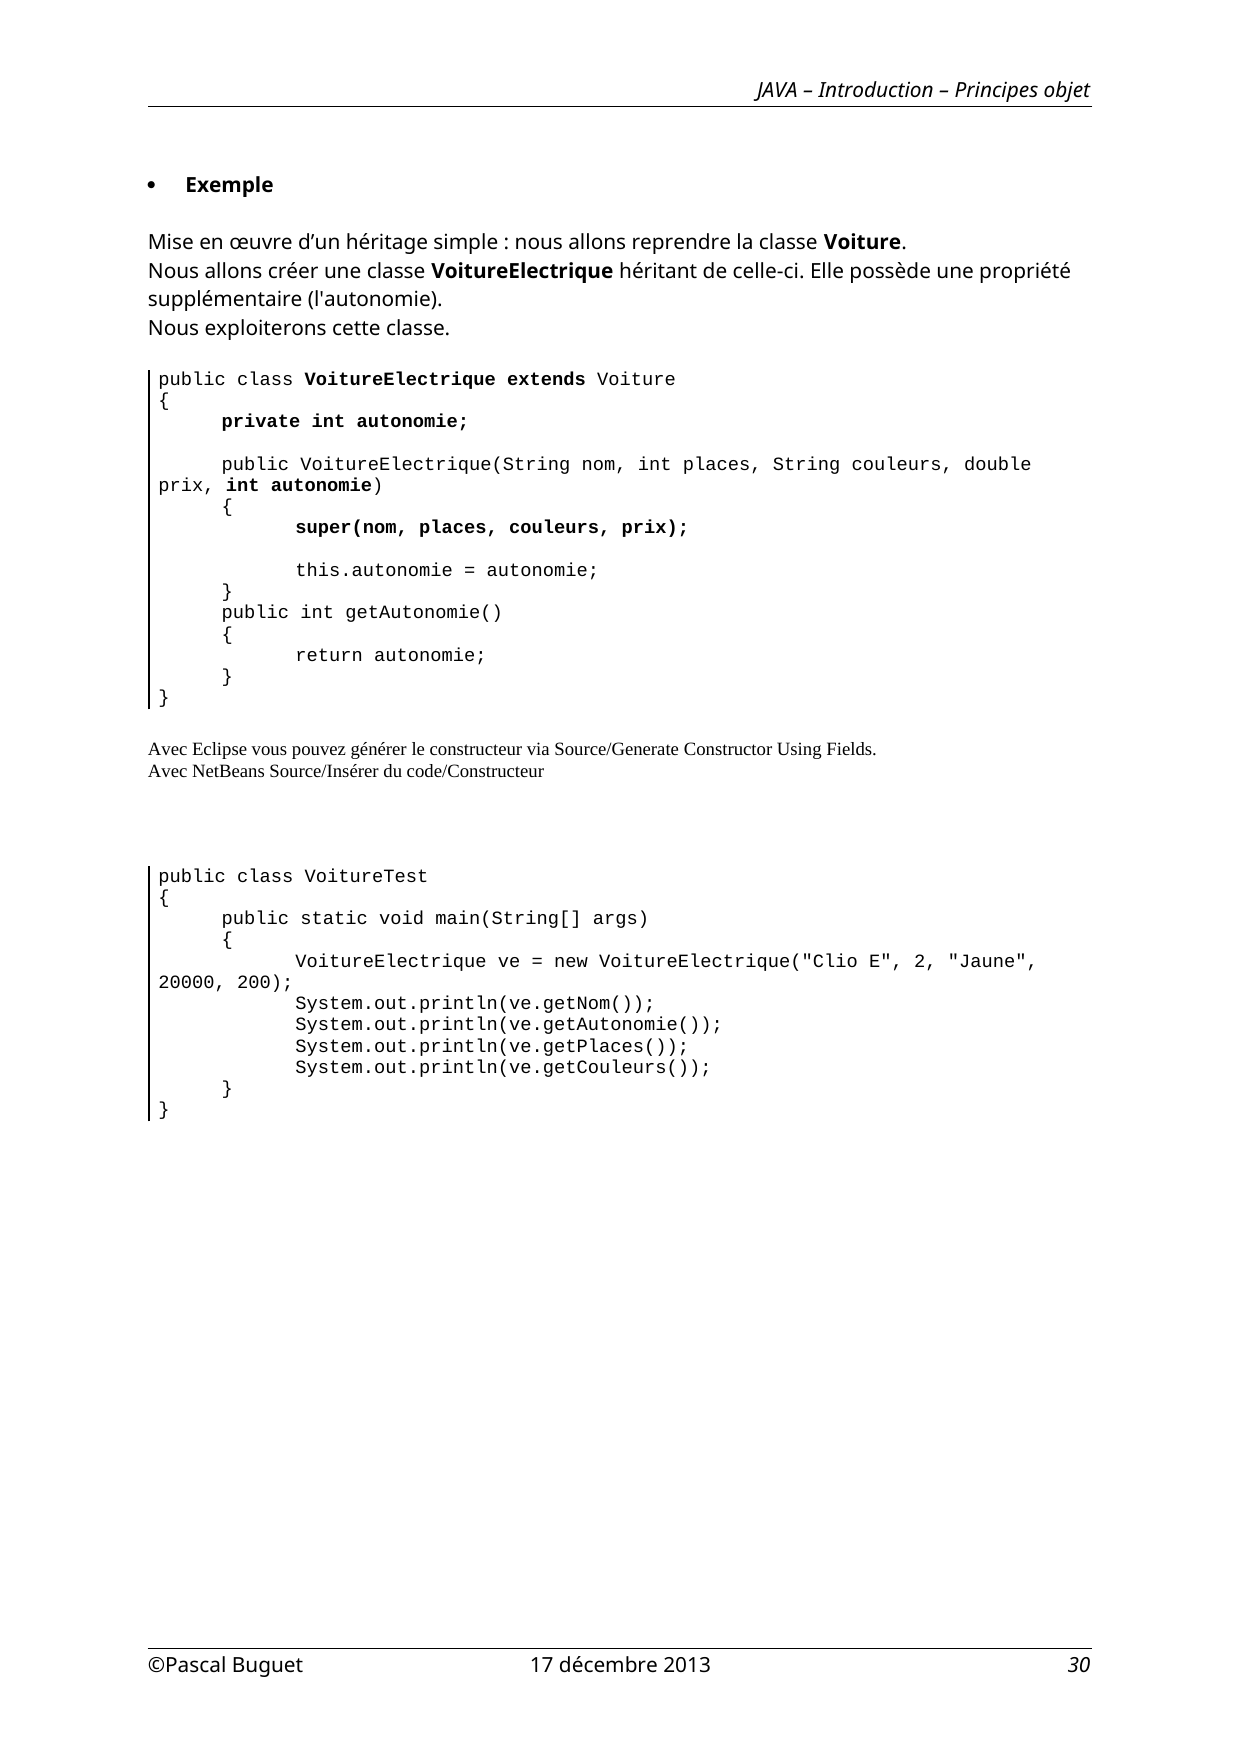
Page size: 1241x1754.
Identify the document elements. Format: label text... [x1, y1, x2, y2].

text Avec Eclipse vous pouvez générer le constructeur via Source/Generate Constructor Using Fields. [148, 738, 1092, 759]
text { [150, 624, 1092, 646]
text } [150, 667, 1092, 688]
text super(nom, places, couleurs, prix); [150, 518, 1092, 539]
text Nous allons créer une classe VoitureElectrique héritant de celle-ci. Elle possède une propriété supplémentaire (l'autonomie). [148, 256, 1092, 313]
text System.out.println(ve.getPlaces()); [150, 1036, 1092, 1058]
list Exemple [148, 170, 1092, 199]
text return autonomie; [150, 646, 1092, 667]
text } [150, 1100, 1092, 1121]
text { [150, 888, 1092, 909]
text public class VoitureTest [150, 866, 1092, 888]
text } [150, 1079, 1092, 1100]
text System.out.println(ve.getCouleurs()); [150, 1058, 1092, 1079]
text } [150, 688, 1092, 709]
text Nous exploiterons cette classe. [148, 313, 1092, 341]
text public VoitureElectrique(String nom, int places, String couleurs, double prix, int autonomie) [150, 454, 1092, 497]
text Avec NetBeans Source/Insérer du code/Constructeur [148, 759, 1092, 781]
text VoitureElectrique ve = new VoitureElectrique("Clio E", 2, "Jaune", 20000, 200); [150, 951, 1092, 994]
text public static void main(String[] args) [150, 909, 1092, 930]
text private int autonomie; [150, 412, 1092, 433]
text public class VoitureElectrique extends Voiture [148, 369, 1092, 391]
text this.autonomie = autonomie; [150, 561, 1092, 582]
text System.out.println(ve.getNom()); [150, 994, 1092, 1015]
text public int getAutonomie() [150, 603, 1092, 624]
text { [150, 391, 1092, 412]
text Mise en œuvre d’un héritage simple : nous allons reprendre la classe Voiture. [148, 227, 1092, 256]
text System.out.println(ve.getAutonomie()); [150, 1015, 1092, 1036]
text { [150, 930, 1092, 951]
text } [150, 582, 1092, 603]
text { [150, 497, 1092, 518]
